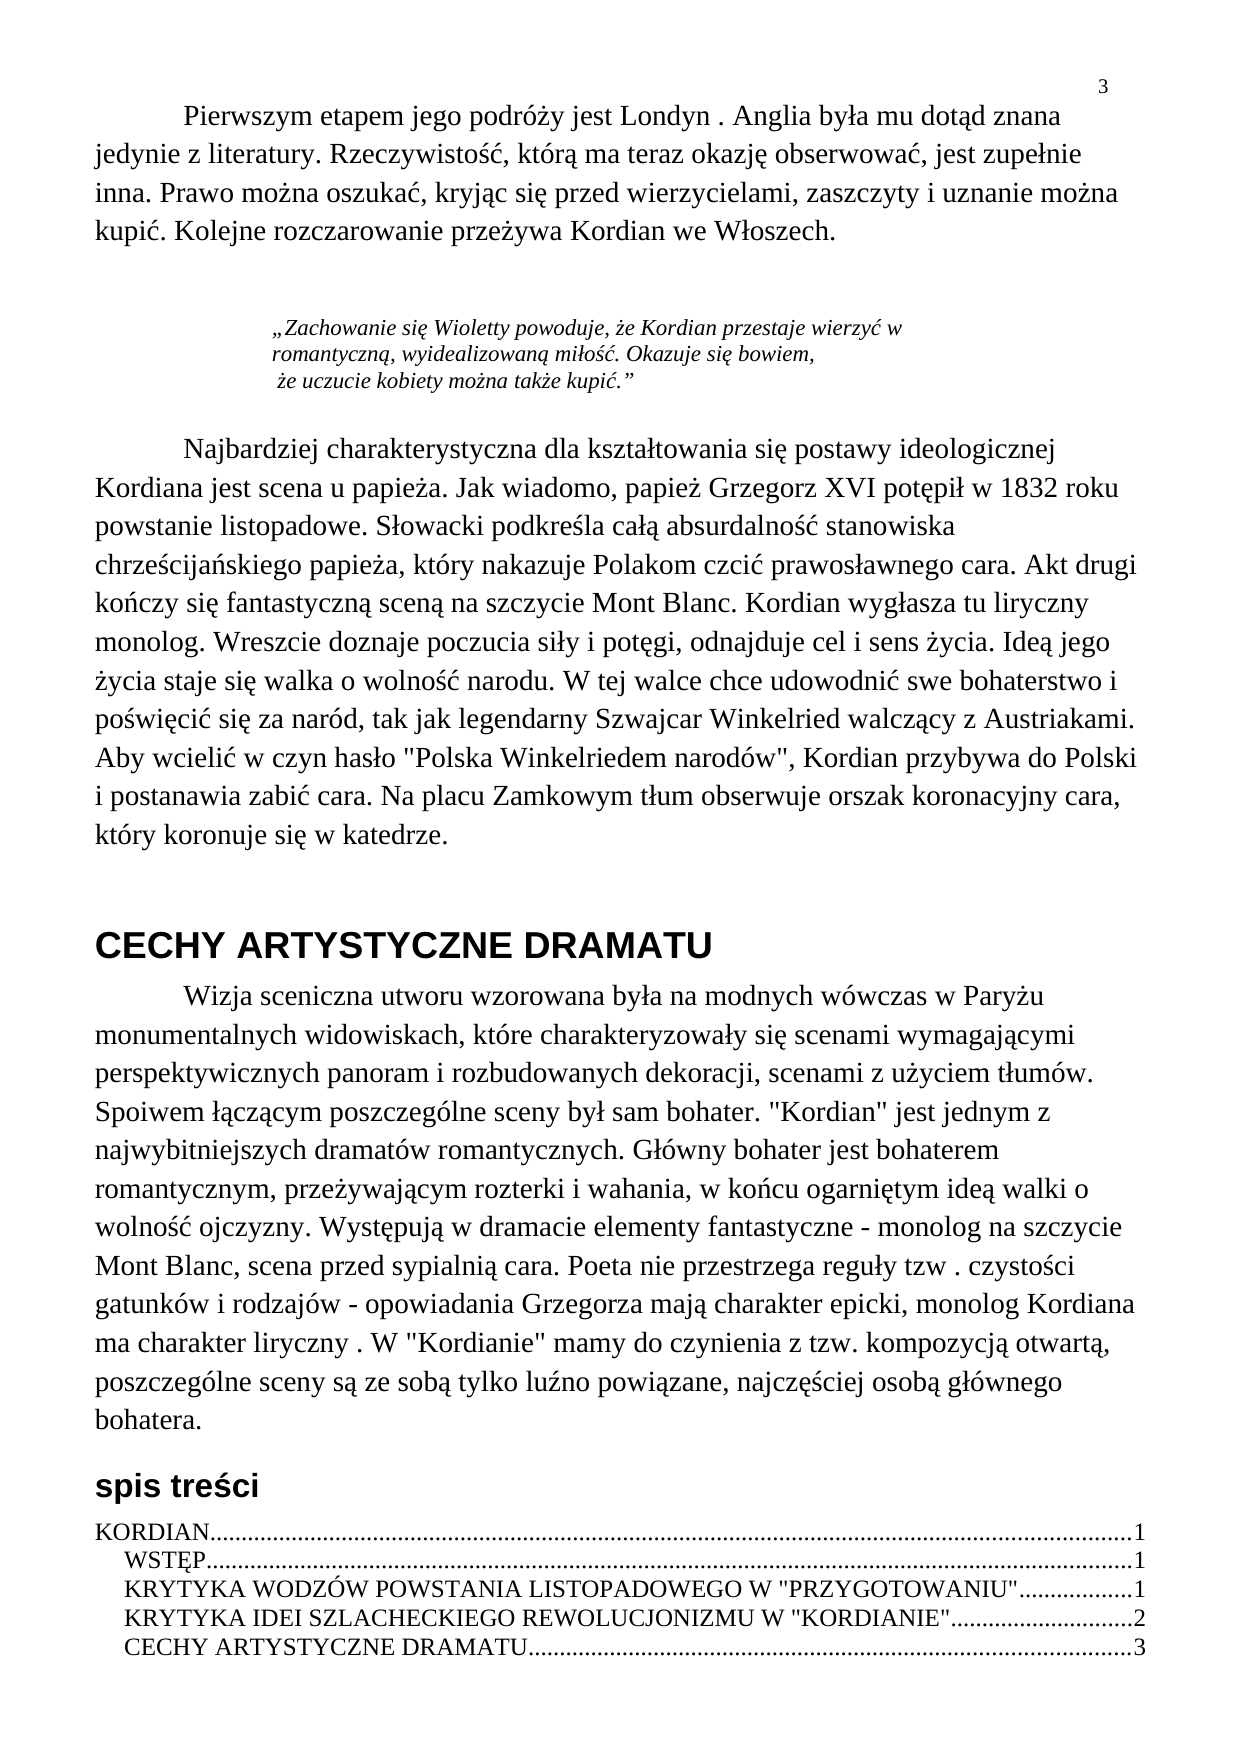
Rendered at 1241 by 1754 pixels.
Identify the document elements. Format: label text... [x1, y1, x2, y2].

text że uczucie kobiety można także kupić.” [272, 367, 968, 393]
text CECHY ARTYSTYCZNE DRAMATU 3 [124, 1632, 1146, 1660]
text Najbardziej charakterystyczna dla kształtowania się postawy ideologicznej Kordiana jest scena u papieża. Jak wiadomo, papież Grzegorz XVI potępił w 1832 roku powstanie listopadowe. Słowacki podkreśla całą absurdalność stanowiska chrześcijańskiego papieża, który nakazuje Polakom czcić prawosławnego cara. Akt drugi kończy się fantastyczną sceną na szczycie Mont Blanc. Kordian wygłasza tu liryczny monolog. Wreszcie doznaje poczucia siły i potęgi, odnajduje cel i sens życia. Ideą jego życia staje się walka o wolność narodu. W tej walce chce udowodnić swe bohaterstwo i poświęcić się za naród, tak jak legendarny Szwajcar Winkelried walczący z Austriakami. Aby wcielić w czyn hasło "Polska Winkelriedem narodów", Kordian przybywa do Polski i postanawia zabić cara. Na placu Zamkowym tłum obserwuje orszak koronacyjny cara, który koronuje się w katedrze. [94, 431, 1146, 850]
text WSTĘP 1 [124, 1545, 1146, 1574]
text KRYTYKA IDEI SZLACHECKIEGO REWOLUCJONIZMU W "KORDIANIE" 2 [124, 1603, 1146, 1632]
text KRYTYKA WODZÓW POWSTANIA LISTOPADOWEGO W "PRZYGOTOWANIU" 1 [124, 1574, 1146, 1603]
text „Zachowanie się Wioletty powoduje, że Kordian przestaje wierzyć w romantyczną, wyidealizowaną miłość. Okazuje się bowiem, [272, 314, 968, 367]
text Wizja sceniczna utworu wzorowana była na modnych wówczas w Paryżu monumentalnych widowiskach, które charakteryzowały się scenami wymagającymi perspektywicznych panoram i rozbudowanych dekoracji, scenami z użyciem tłumów. Spoiwem łączącym poszczególne sceny był sam bohater. "Kordian" jest jednym z najwybitniejszych dramatów romantycznych. Główny bohater jest bohaterem romantycznym, przeżywającym rozterki i wahania, w końcu ogarniętym ideą walki o wolność ojczyzny. Występują w dramacie elementy fantastyczne - monolog na szczycie Mont Blanc, scena przed sypialnią cara. Poeta nie przestrzega reguły tzw . czystości gatunków i rodzajów - opowiadania Grzegorza mają charakter epicki, monolog Kordiana ma charakter liryczny . W "Kordianie" mamy do czynienia z tzw. kompozycją otwartą, poszczególne sceny są ze sobą tylko luźno powiązane, najczęściej osobą głównego bohatera. [94, 978, 1146, 1436]
text Pierwszym etapem jego podróży jest Londyn . Anglia była mu dotąd znana jedynie z literatury. Rzeczywistość, którą ma teraz okazję obserwować, jest zupełnie inna. Prawo można oszukać, kryjąc się przed wierzycielami, zaszczyty i uznanie można kupić. Kolejne rozczarowanie przeżywa Kordian we Włoszech. [94, 98, 1146, 247]
subtitle CECHY ARTYSTYCZNE DRAMATU [94, 923, 1146, 966]
text KORDIAN 1 [94, 1517, 1146, 1545]
subtitle spis treści [94, 1466, 1146, 1504]
